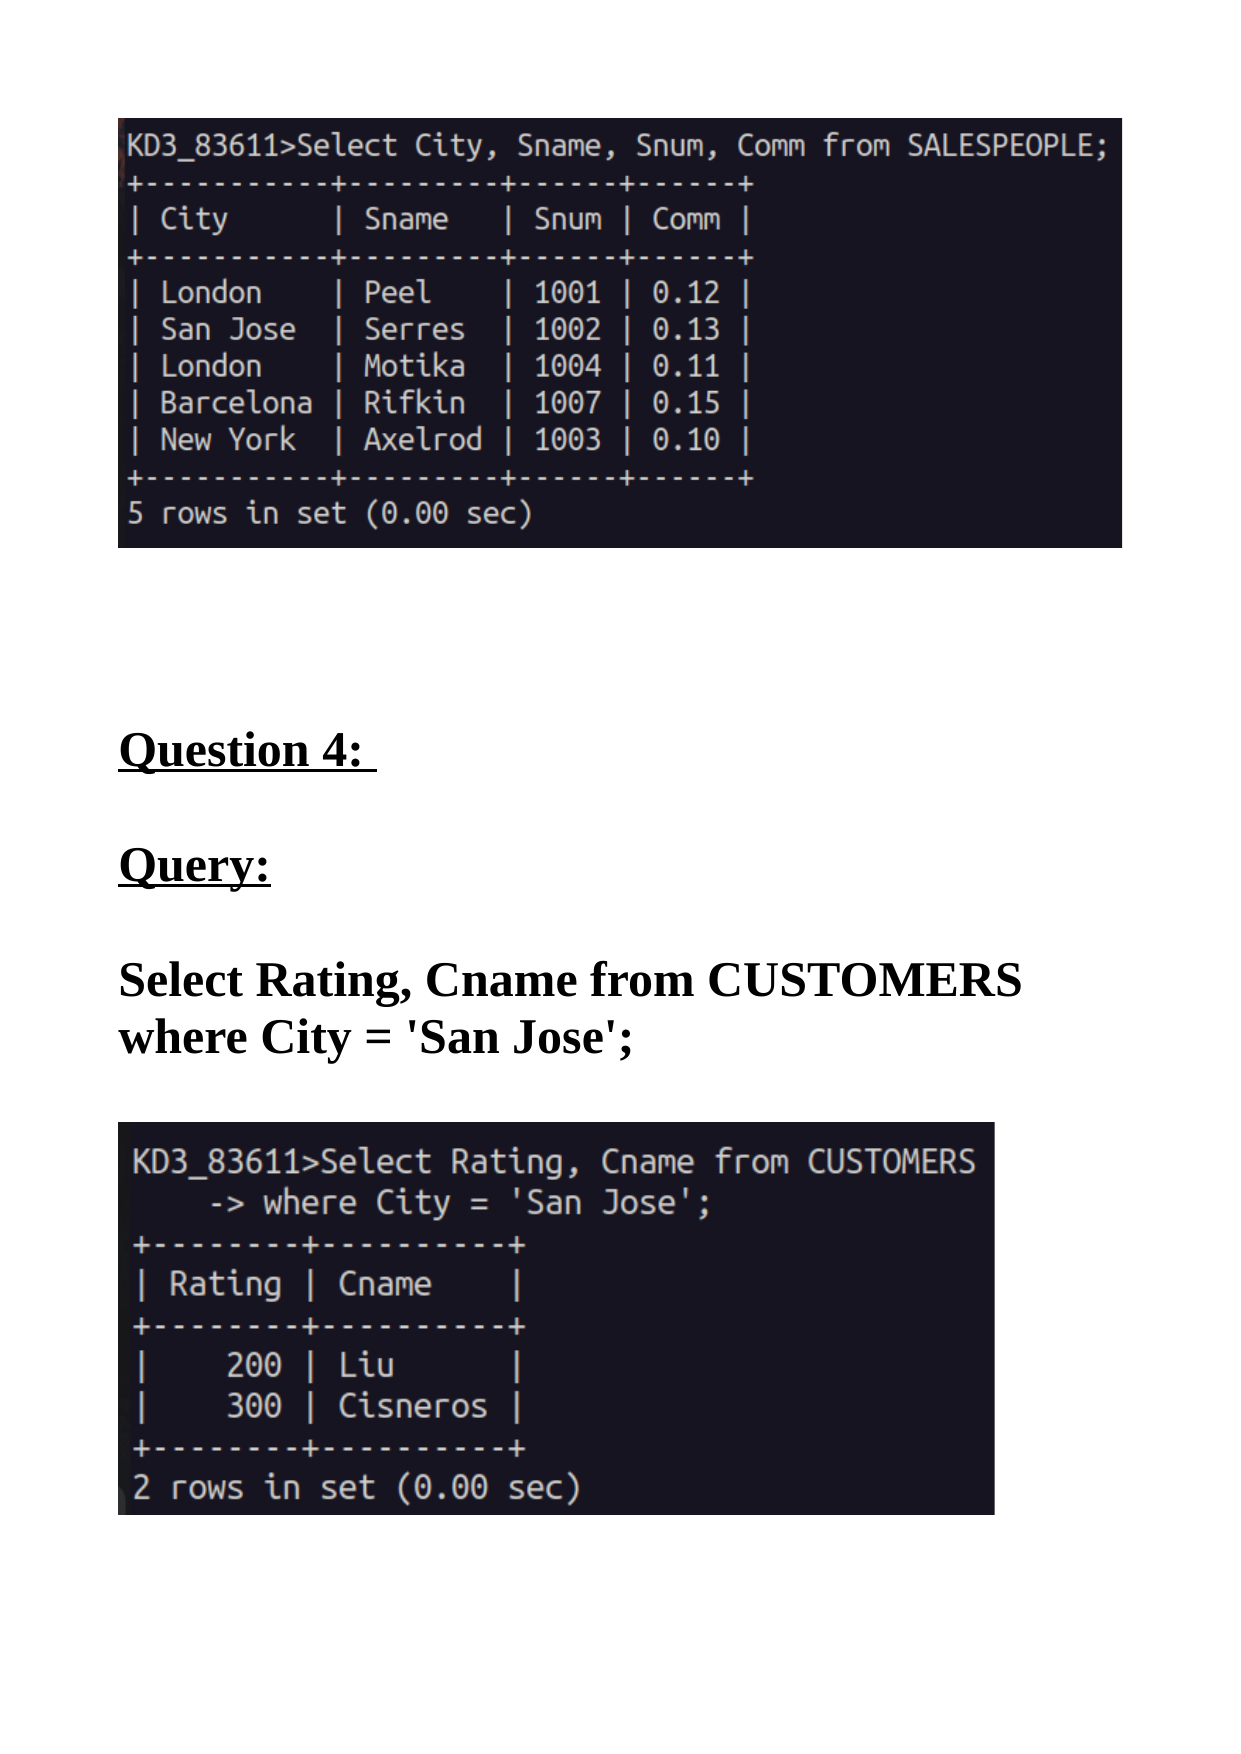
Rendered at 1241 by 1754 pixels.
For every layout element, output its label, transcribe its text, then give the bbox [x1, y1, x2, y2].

text where City = 'San Jose'; [118, 1007, 1122, 1065]
text Query: [118, 835, 1122, 892]
picture [118, 118, 1123, 548]
text Select Rating, Cname from CUSTOMERS [118, 950, 1122, 1007]
text Question 4: [118, 720, 1122, 777]
picture [118, 1122, 995, 1515]
